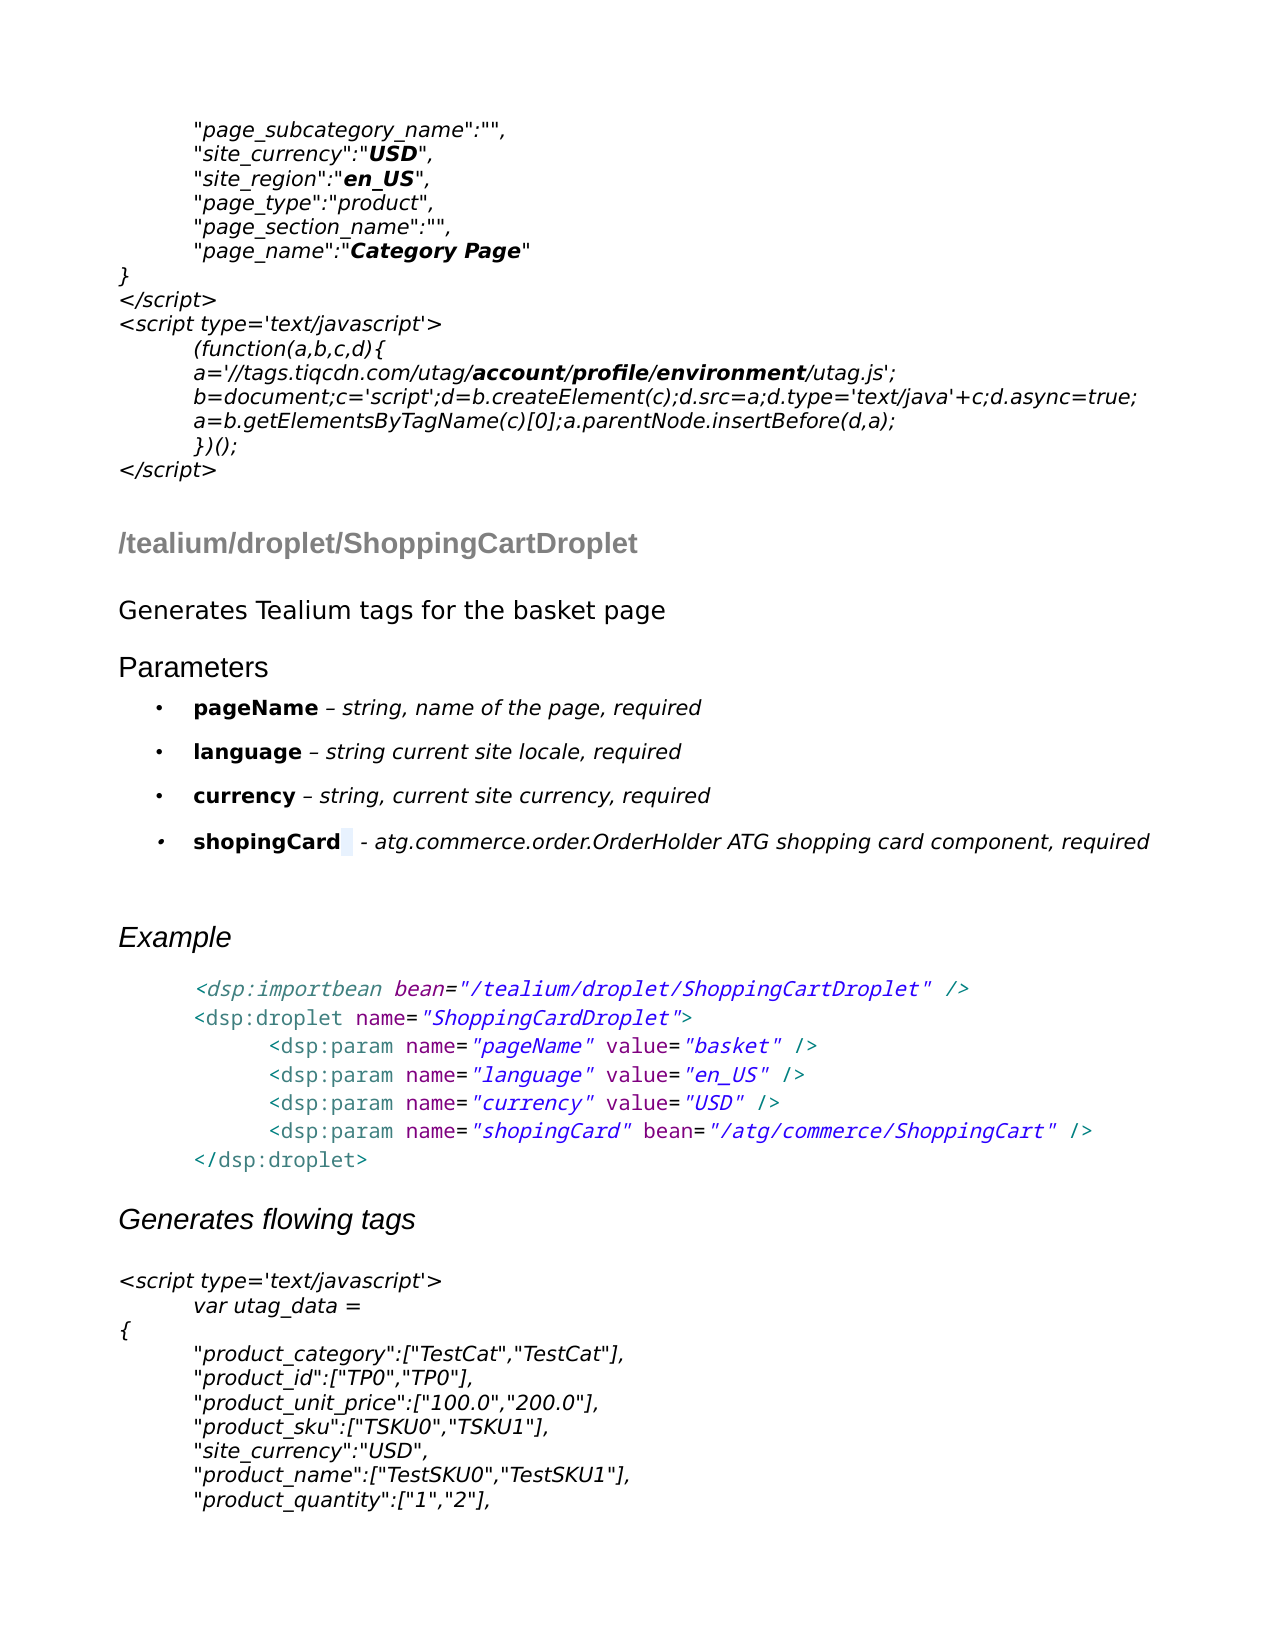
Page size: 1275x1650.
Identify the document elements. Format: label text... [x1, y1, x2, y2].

list currency – string, current site currency, required [156, 784, 1157, 808]
list pageName – string, name of the page, required [156, 696, 1157, 721]
list language – string current site locale, required [156, 740, 1157, 764]
text Generates Tealium tags for the basket page [118, 596, 1157, 625]
text <dsp:param name="language" value="en_US" /> [118, 1060, 1157, 1088]
subtitle Parameters [118, 650, 1157, 684]
list shopingCard - atg.commerce.order.OrderHolder ATG shopping card component, required [156, 827, 1157, 856]
text <dsp:param name="currency" value="USD" /> [118, 1088, 1157, 1117]
text "page_subcategory_name":"", "site_currency":"USD", "site_region":"en_US", "page_type":"product", "page_section_name":"", "page_name":"Category Page" } </script> <script type='text/javascript'> (function(a,b,c,d){ a='//tags.tiqcdn.com/utag/account/profile/environment/utag.js'; b=document;c='script';d=b.createElement(c);d.src=a;d.type='text/java'+c;d.async=true; a=b.getElementsByTagName(c)[0];a.parentNode.insertBefore(d,a); })(); </script> [118, 118, 1157, 482]
text Generates flowing tags [118, 1202, 1157, 1236]
text <dsp:droplet name="ShoppingCardDroplet"> [118, 1003, 1157, 1031]
list Example [118, 920, 1157, 953]
subtitle /tealium/droplet/ShoppingCartDroplet [118, 526, 1157, 559]
text <script type='text/javascript'> var utag_data = { "product_category":["TestCat","TestCat"], "product_id":["TP0","TP0"], "product_unit_price":["100.0","200.0"], "product_sku":["TSKU0","TSKU1"], "site_currency":"USD", "product_name":["TestSKU0","TestSKU1"], "product_quantity":["1","2"], [118, 1269, 1157, 1512]
text </dsp:droplet> [118, 1145, 1157, 1173]
text <dsp:param name="pageName" value="basket" /> [118, 1031, 1157, 1060]
list <dsp:importbean bean="/tealium/droplet/ShoppingCartDroplet" /> [118, 974, 1157, 1003]
text <dsp:param name="shopingCard" bean="/atg/commerce/ShoppingCart" /> [118, 1117, 1157, 1145]
